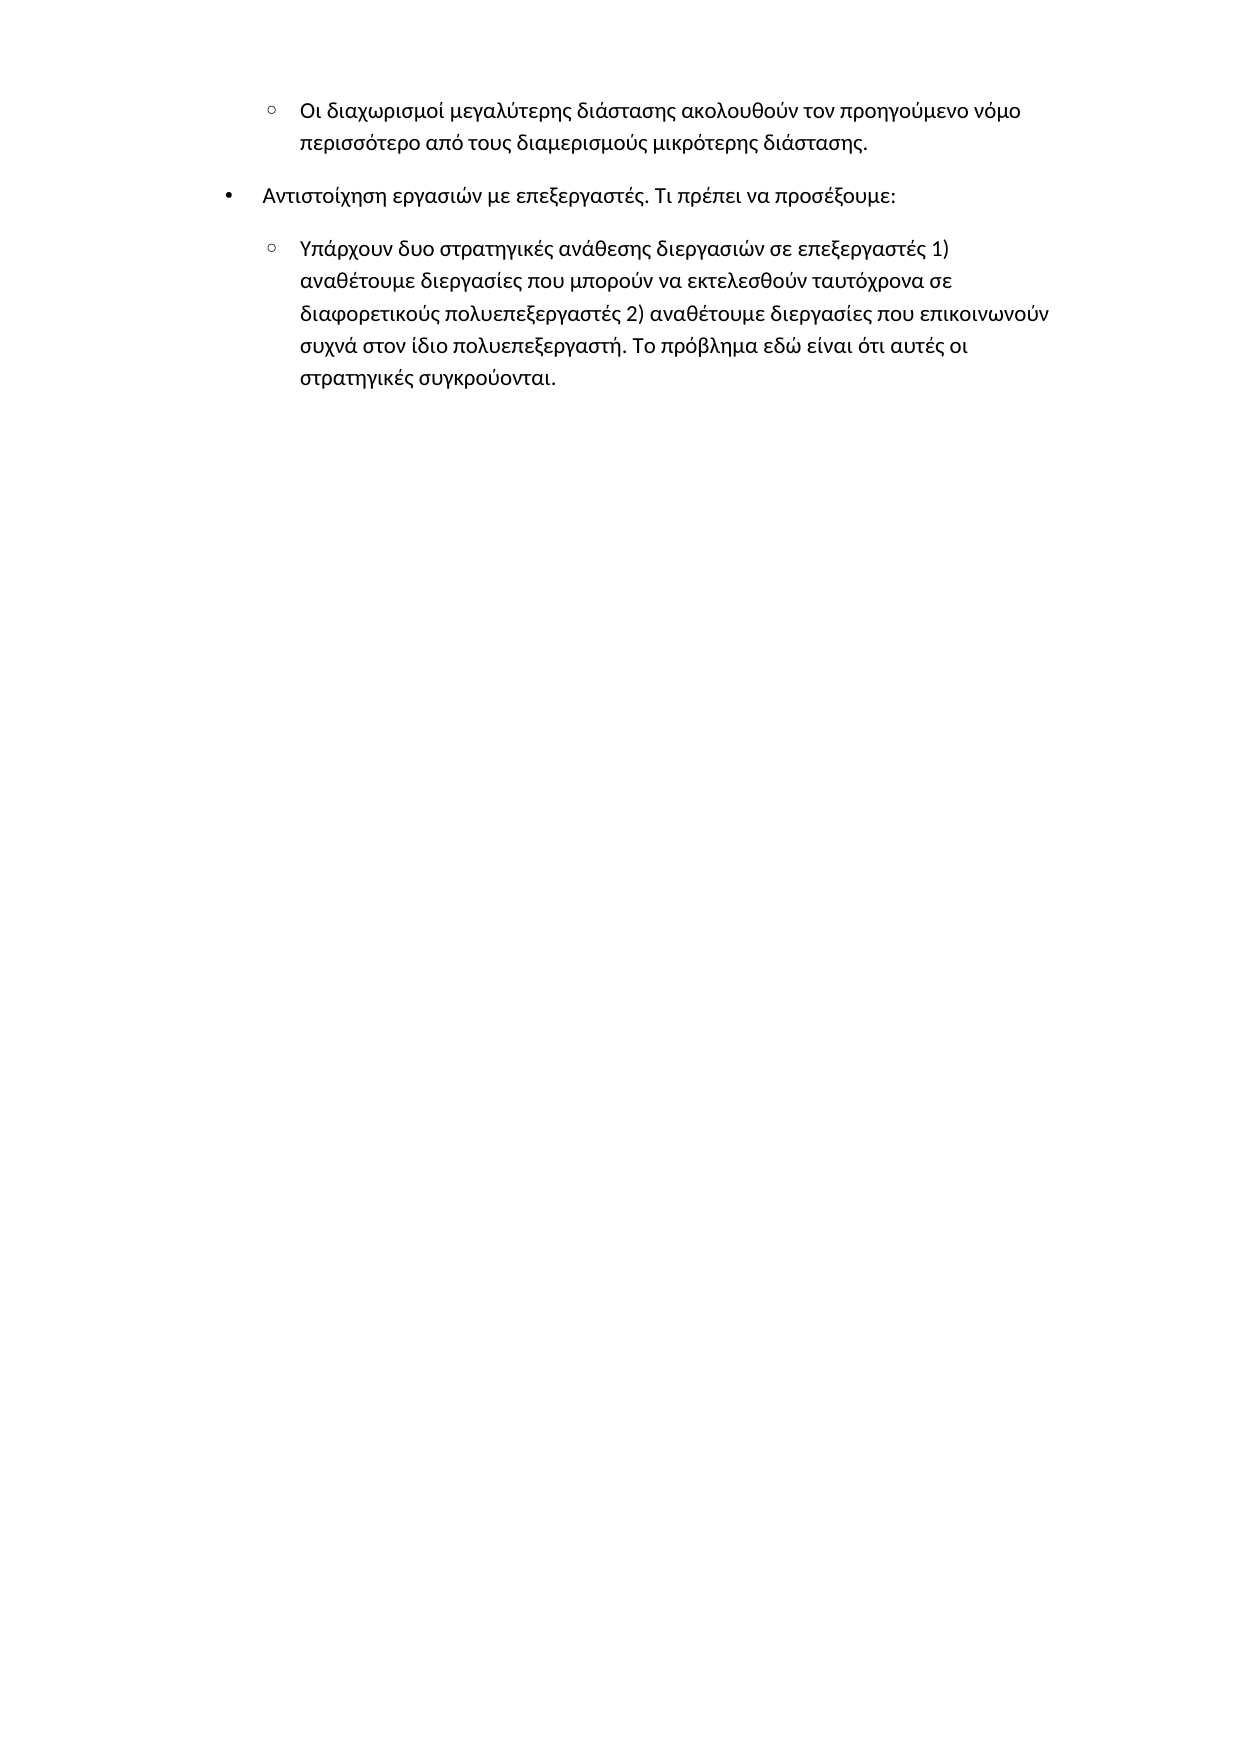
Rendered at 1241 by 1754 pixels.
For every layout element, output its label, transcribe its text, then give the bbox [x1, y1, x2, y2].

list Οι διαχωρισμοί μεγαλύτερης διάστασης ακολουθούν τον προηγούμενο νόμο περισσότερο από τους διαμερισμούς μικρότερης διάστασης. [262, 96, 1053, 156]
list Αντιστοίχηση εργασιών με επεξεργαστές. Τι πρέπει να προσέξουμε: [225, 181, 1053, 209]
list Υπάρχουν δυο στρατηγικές ανάθεσης διεργασιών σε επεξεργαστές 1) αναθέτουμε διεργασίες που μπορούν να εκτελεσθούν ταυτόχρονα σε διαφορετικούς πολυεπεξεργαστές 2) αναθέτουμε διεργασίες που επικοινωνούν συχνά στον ίδιο πολυεπεξεργαστή. Το πρόβλημα εδώ είναι ότι αυτές οι στρατηγικές συγκρούονται. [262, 234, 1053, 391]
